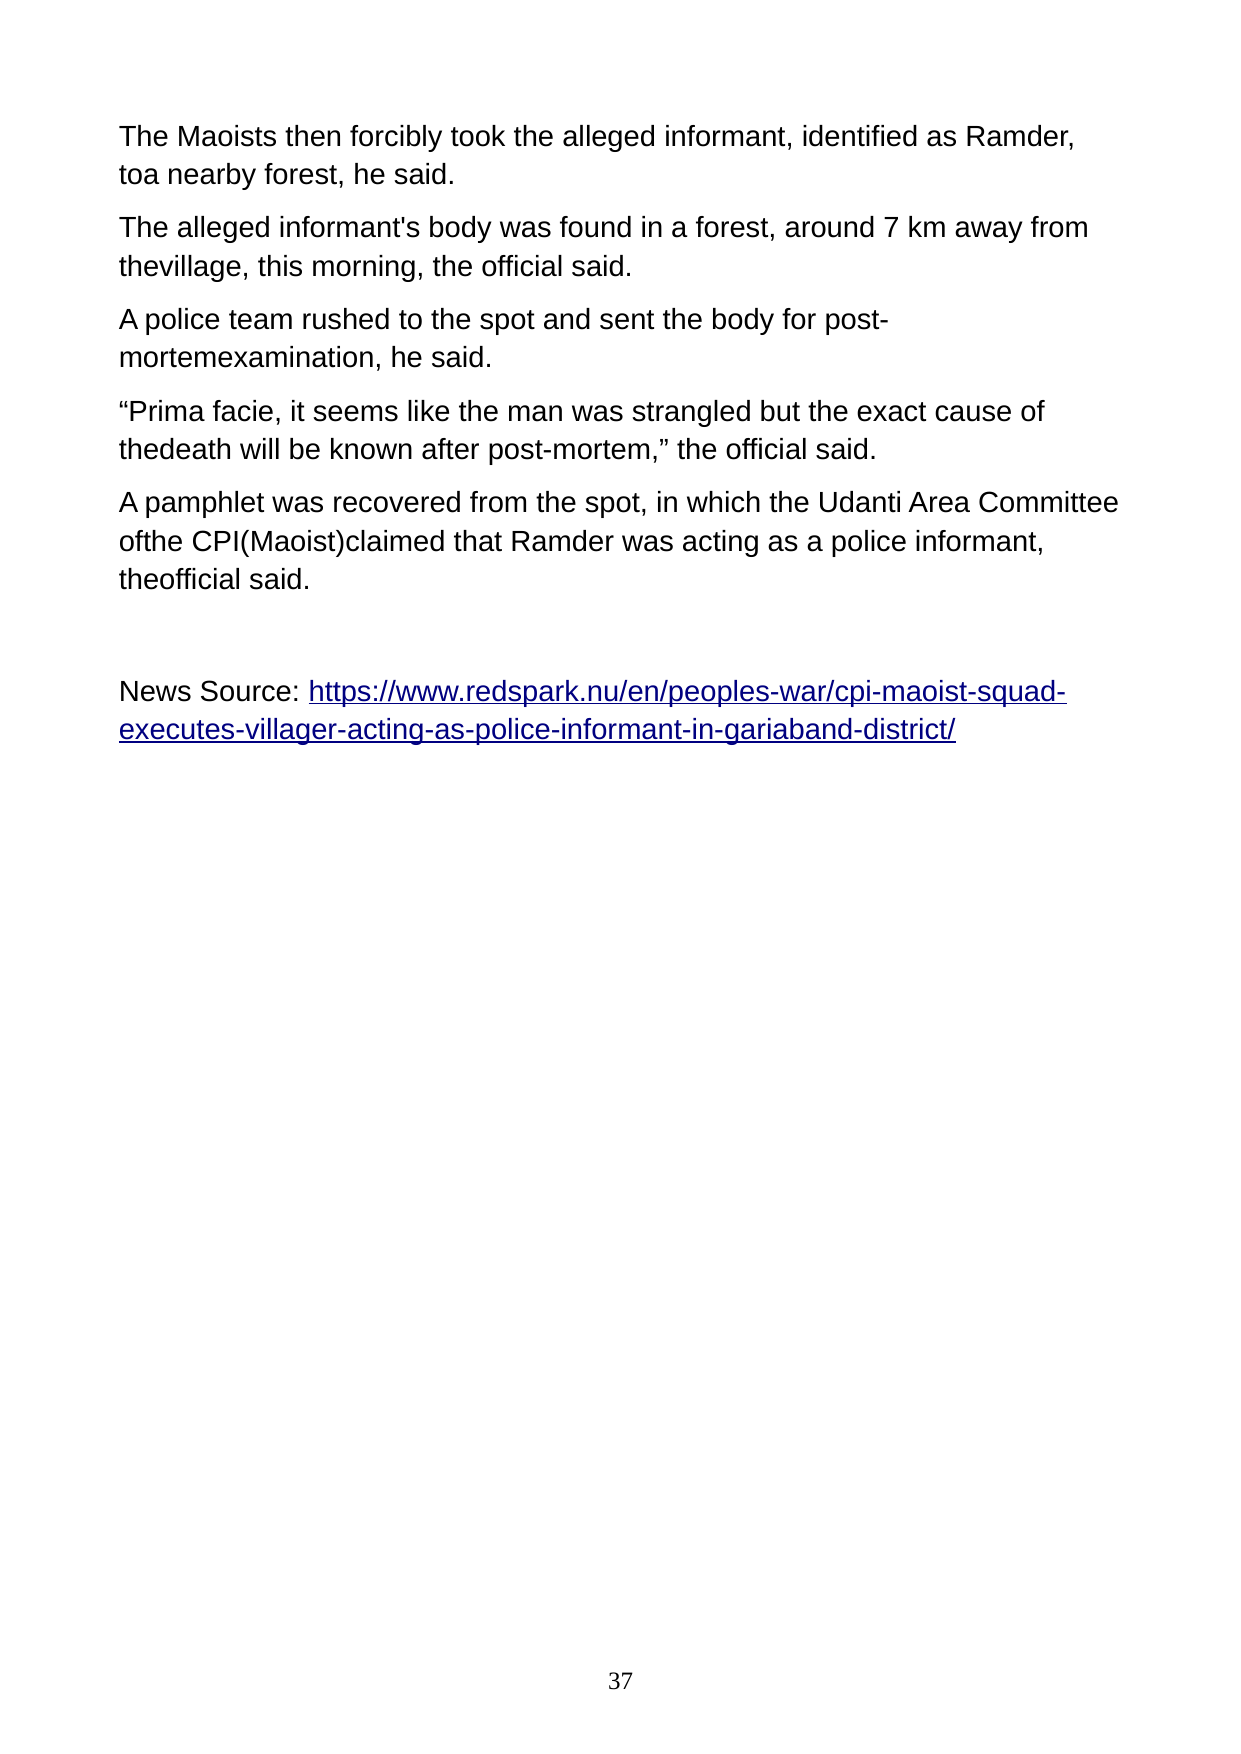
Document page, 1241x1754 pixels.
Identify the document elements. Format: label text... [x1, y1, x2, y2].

text Source : https://www.siasat.com/chhattisgarh-naxalites-kill-villager-on-> suspicion-of-being-police-informer-2545820/ [178, 615, 1063, 644]
text “Prima facie, it seems like the man was strangled but the exact cause of thedeath will be known after post-mortem,” the official said. [118, 393, 1122, 466]
text A police team rushed to the spot and sent the body for post-mortemexamination, he said. [118, 302, 1122, 374]
text The alleged informant's body was found in a forest, around 7 km away from thevillage, this morning, the official said. [118, 210, 1122, 282]
text News Source: https://www.redspark.nu/en/peoples-war/cpi-maoist-squad-executes-villager-acting-as-police-informant-in-gariaband-district/ [118, 674, 1122, 746]
text A pamphlet was recovered from the spot, in which the Udanti Area Committee ofthe CPI(Maoist)claimed that Ramder was acting as a police informant, theofficial said. [118, 485, 1122, 596]
text The Maoists then forcibly took the alleged informant, identified as Ramder, toa nearby forest, he said. [118, 118, 1122, 191]
